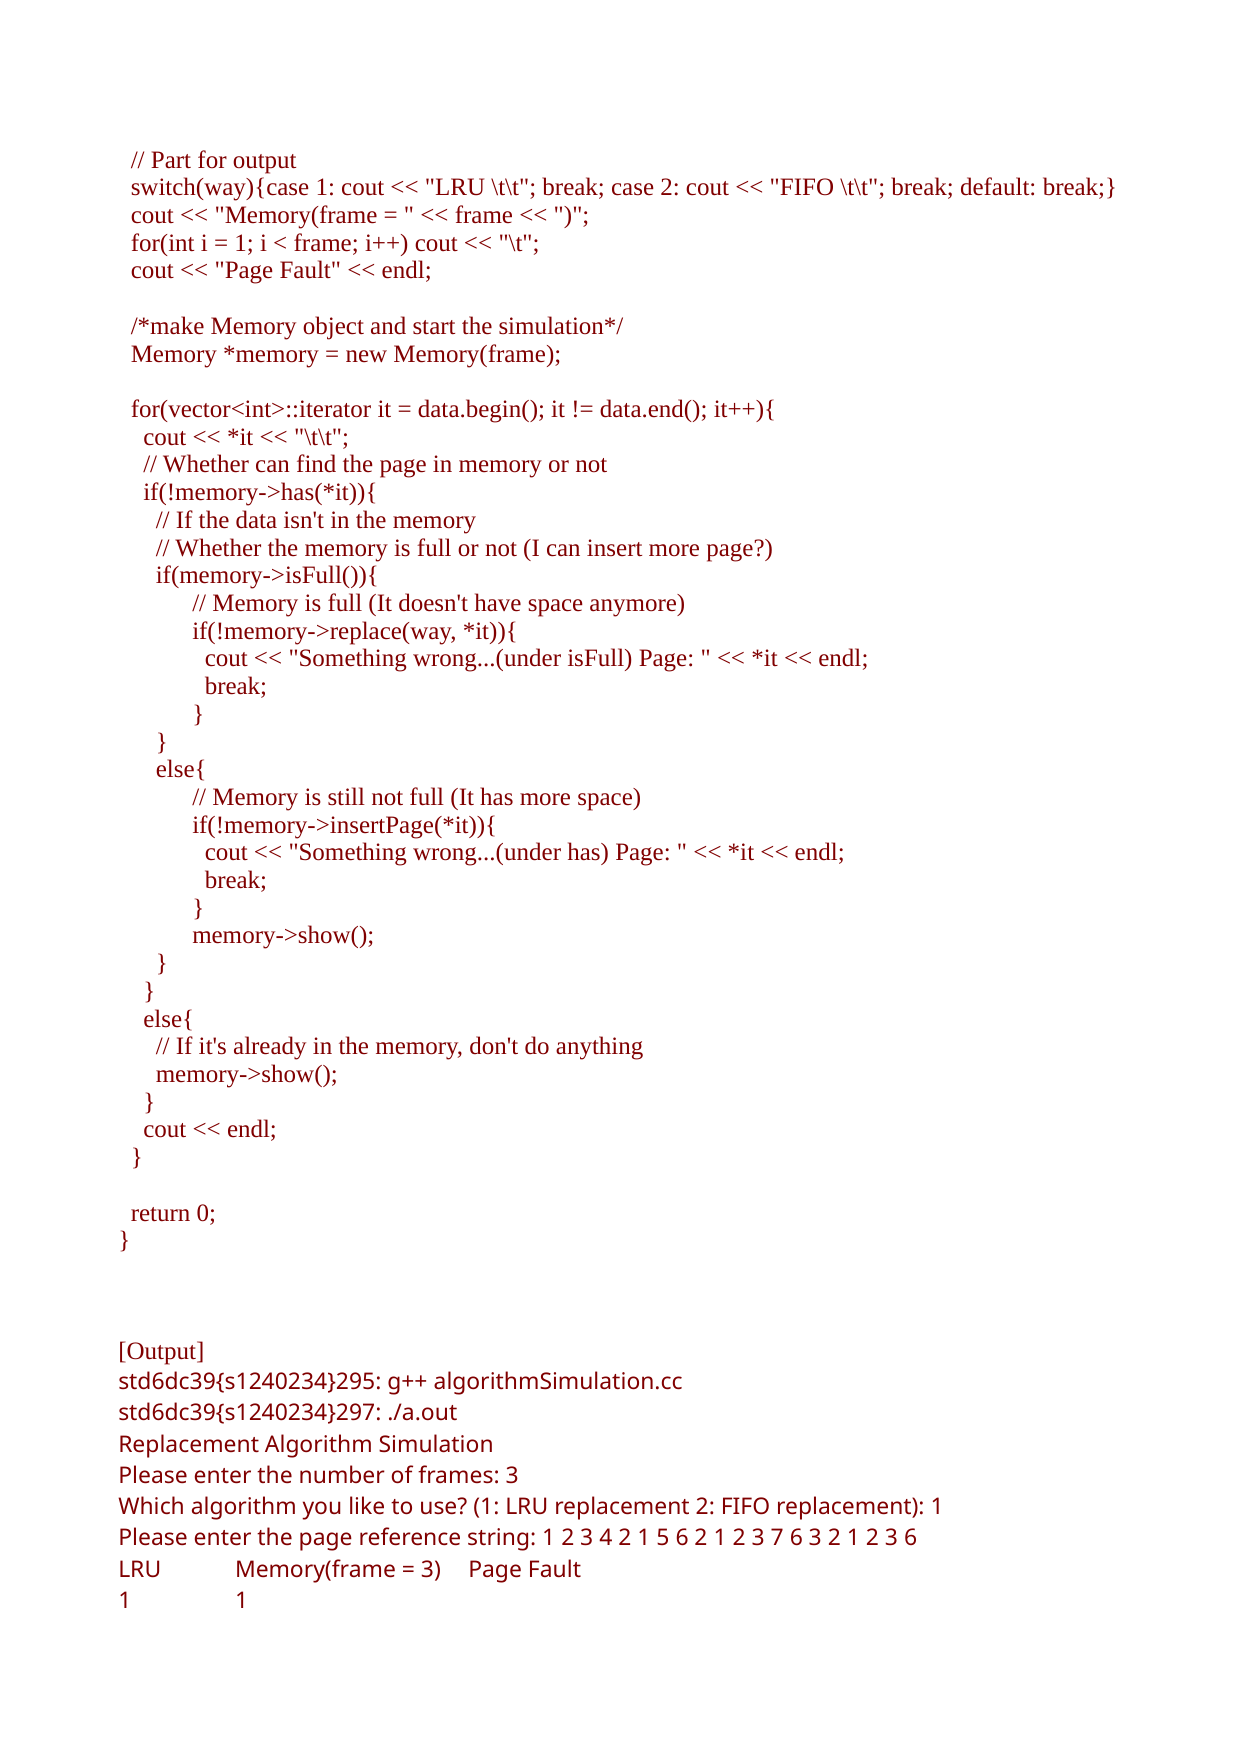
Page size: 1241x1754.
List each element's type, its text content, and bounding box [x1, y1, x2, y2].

text } [118, 728, 1122, 755]
text for(int i = 1; i < frame; i++) cout << "\t"; [118, 229, 1122, 257]
text if(!memory->insertPage(*it)){ [118, 811, 1122, 838]
text Which algorithm you like to use? (1: LRU replacement 2: FIFO replacement): 1 [118, 1490, 1122, 1521]
text // If the data isn't in the memory [118, 506, 1122, 534]
text cout << *it << "\t\t"; [118, 423, 1122, 451]
text std6dc39{s1240234}295: g++ algorithmSimulation.cc [118, 1365, 1122, 1396]
text else{ [118, 1005, 1122, 1032]
text } [118, 949, 1122, 977]
text LRU Memory(frame = 3) Page Fault [118, 1552, 1122, 1584]
text return 0; [118, 1199, 1122, 1226]
text /*make Memory object and start the simulation*/ [118, 312, 1122, 340]
text cout << "Something wrong...(under has) Page: " << *it << endl; [118, 838, 1122, 866]
text } [118, 1143, 1122, 1171]
text else{ [118, 755, 1122, 783]
text memory->show(); [118, 922, 1122, 949]
text break; [118, 672, 1122, 700]
text 1 1 [118, 1584, 1122, 1615]
text } [118, 700, 1122, 728]
text } [118, 1226, 1122, 1254]
text Please enter the number of frames: 3 [118, 1459, 1122, 1490]
text Replacement Algorithm Simulation [118, 1427, 1122, 1459]
text cout << endl; [118, 1116, 1122, 1143]
text if(!memory->has(*it)){ [118, 478, 1122, 506]
text cout << "Something wrong...(under isFull) Page: " << *it << endl; [118, 644, 1122, 672]
text for(vector<int>::iterator it = data.begin(); it != data.end(); it++){ [118, 395, 1122, 423]
text Please enter the page reference string: 1 2 3 4 2 1 5 6 2 1 2 3 7 6 3 2 1 2 3 6 [118, 1521, 1122, 1552]
text // Memory is full (It doesn't have space anymore) [118, 589, 1122, 617]
text // Whether the memory is full or not (I can insert more page?) [118, 534, 1122, 561]
text // Whether can find the page in memory or not [118, 451, 1122, 478]
text // If it's already in the memory, don't do anything [118, 1032, 1122, 1060]
text } [118, 977, 1122, 1005]
text if(!memory->replace(way, *it)){ [118, 617, 1122, 644]
text } [118, 1088, 1122, 1116]
text switch(way){case 1: cout << "LRU \t\t"; break; case 2: cout << "FIFO \t\t"; break; default: break;} [118, 173, 1122, 201]
text cout << "Page Fault" << endl; [118, 257, 1122, 284]
text std6dc39{s1240234}297: ./a.out [118, 1396, 1122, 1427]
text break; [118, 866, 1122, 894]
text // Part for output [118, 146, 1122, 173]
text } [118, 894, 1122, 922]
text if(memory->isFull()){ [118, 561, 1122, 589]
text cout << "Memory(frame = " << frame << ")"; [118, 201, 1122, 229]
text Memory *memory = new Memory(frame); [118, 340, 1122, 367]
text memory->show(); [118, 1060, 1122, 1088]
text // Memory is still not full (It has more space) [118, 783, 1122, 811]
text [Output] [118, 1337, 1122, 1365]
